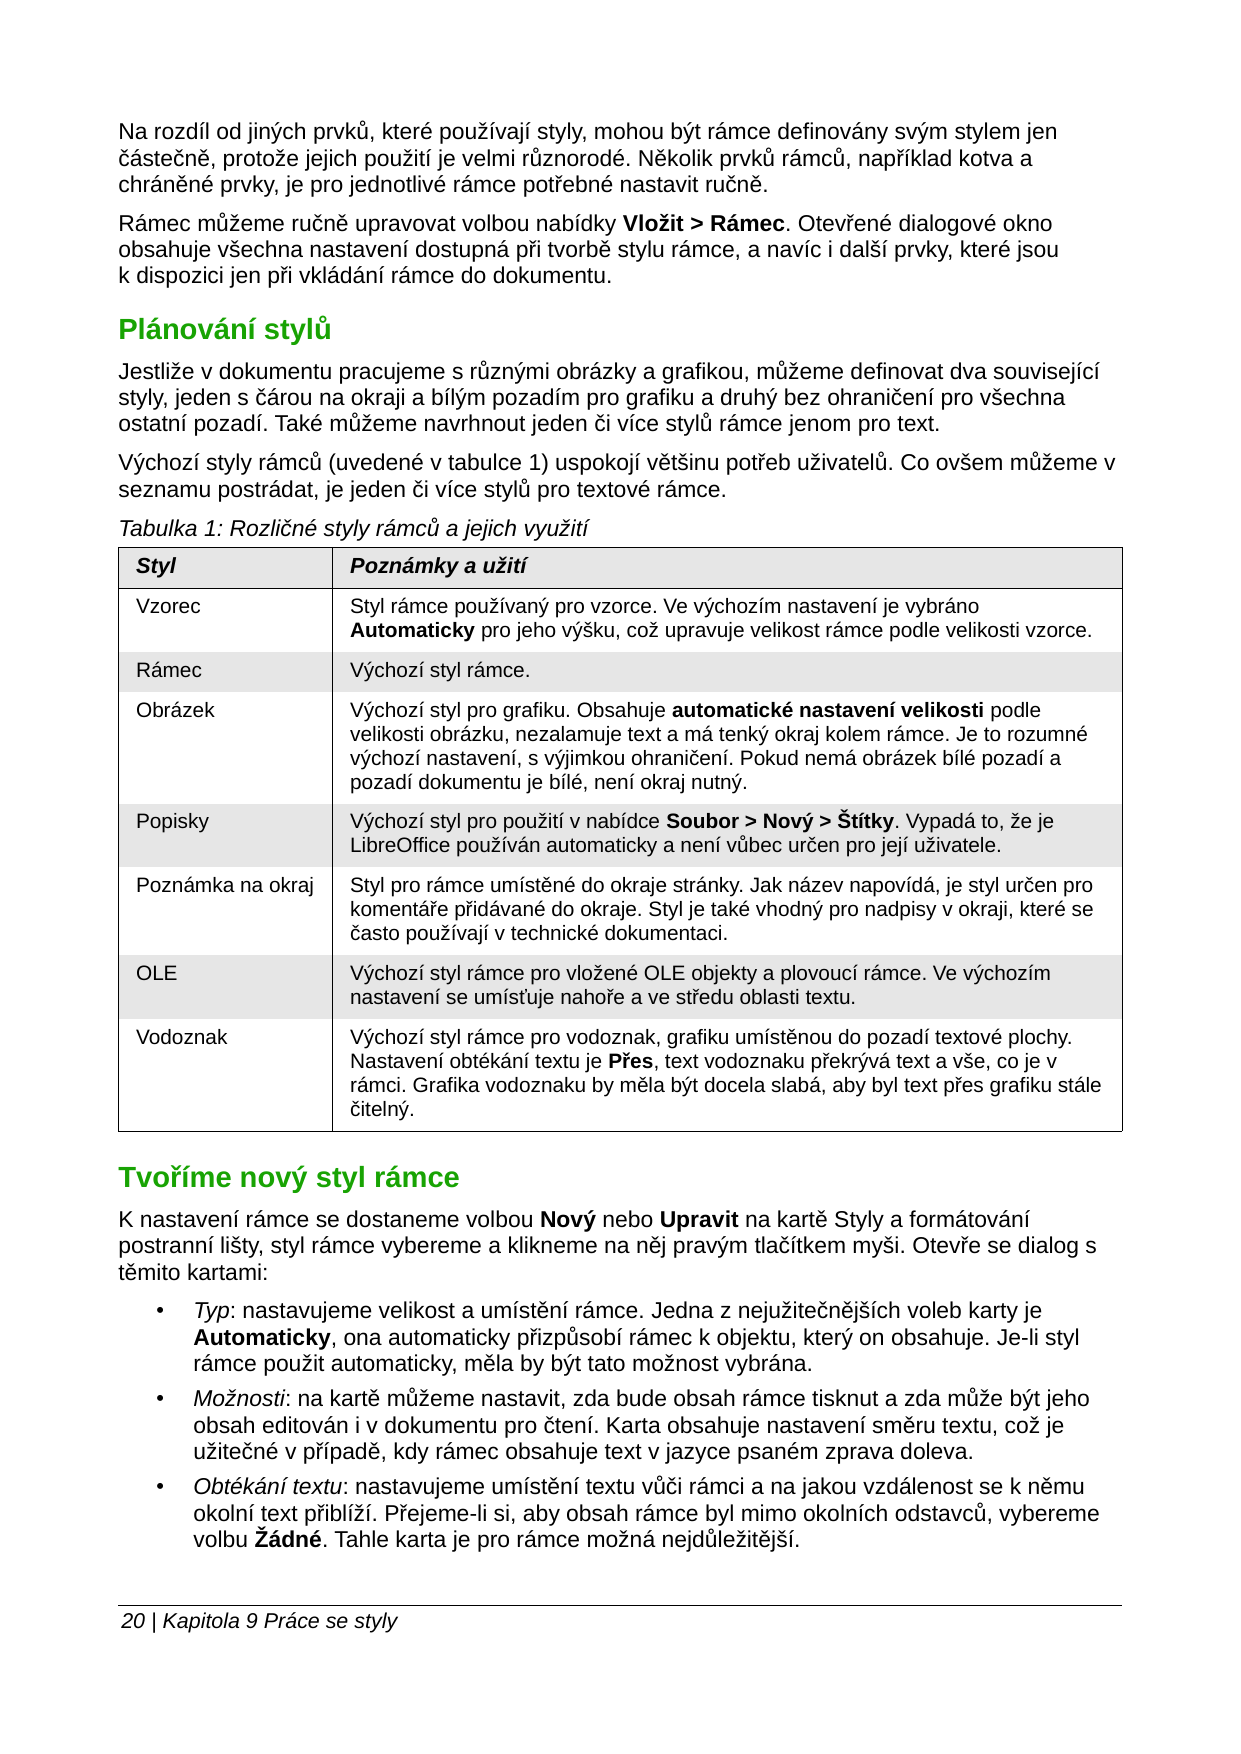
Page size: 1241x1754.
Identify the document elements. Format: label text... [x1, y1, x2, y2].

table_cell Výchozí styl pro použití v nabídce Soubor > Nový > Štítky. Vypadá to, že je LibreOffice používán automaticky a není vůbec určen pro její uživatele. [333, 804, 1122, 867]
table_header Styl [119, 548, 332, 588]
table_cell Výchozí styl pro grafiku. Obsahuje automatické nastavení velikosti podle velikosti obrázku, nezalamuje text a má tenký okraj kolem rámce. Je to rozumné výchozí nastavení, s výjimkou ohraničení. Pokud nemá obrázek bílé pozadí a pozadí dokumentu je bílé, není okraj nutný. [333, 692, 1122, 804]
subtitle Plánování stylů [118, 312, 1122, 346]
table_cell Výchozí styl rámce pro vložené OLE objekty a plovoucí rámce. Ve výchozím nastavení se umísťuje nahoře a ve středu oblasti textu. [333, 955, 1122, 1019]
table_cell Výchozí styl rámce pro vodoznak, grafiku umístěnou do pozadí textové plochy. Nastavení obtékání textu je Přes, text vodoznaku překrývá text a vše, co je v rámci. Grafika vodoznaku by měla být docela slabá, aby byl text přes grafiku stále čitelný. [333, 1019, 1122, 1131]
text Jestliže v dokumentu pracujeme s různými obrázky a grafikou, můžeme definovat dva související styly, jeden s čárou na okraji a bílým pozadím pro grafiku a druhý bez ohraničení pro všechna ostatní pozadí. Také můžeme navrhnout jeden či více stylů rámce jenom pro text. [118, 358, 1122, 437]
table_cell Výchozí styl rámce. [333, 652, 1122, 692]
text Výchozí styly rámců (uvedené v tabulce 1) uspokojí většinu potřeb uživatelů. Co ovšem můžeme v seznamu postrádat, je jeden či více stylů pro textové rámce. [118, 449, 1122, 502]
list Možnosti: na kartě můžeme nastavit, zda bude obsah rámce tisknut a zda může být jeho obsah editován i v dokumentu pro čtení. Karta obsahuje nastavení směru textu, což je užitečné v případě, kdy rámec obsahuje text v jazyce psaném zprava doleva. [156, 1385, 1122, 1464]
table_cell Styl pro rámce umístěné do okraje stránky. Jak název napovídá, je styl určen pro komentáře přidávané do okraje. Styl je také vhodný pro nadpisy v okraji, které se často používají v technické dokumentaci. [333, 868, 1122, 955]
text Na rozdíl od jiných prvků, které používají styly, mohou být rámce definovány svým stylem jen částečně, protože jejich použití je velmi různorodé. Několik prvků rámců, například kotva a chráněné prvky, je pro jednotlivé rámce potřebné nastavit ručně. [118, 118, 1122, 197]
table_cell Poznámka na okraj [119, 868, 332, 955]
table_cell Rámec [119, 652, 332, 692]
text Rámec můžeme ručně upravovat volbou nabídky Vložit > Rámec. Otevřené dialogové okno obsahuje všechna nastavení dostupná při tvorbě stylu rámce, a navíc i další prvky, které jsou k dispozici jen při vkládání rámce do dokumentu. [118, 210, 1122, 289]
list Obtékání textu: nastavujeme umístění textu vůči rámci a na jakou vzdálenost se k němu okolní text přiblíží. Přejeme-li si, aby obsah rámce byl mimo okolních odstavců, vybereme volbu Žádné. Tahle karta je pro rámce možná nejdůležitější. [156, 1473, 1122, 1552]
table_cell Styl rámce používaný pro vzorce. Ve výchozím nastavení je vybráno Automaticky pro jeho výšku, což upravuje velikost rámce podle velikosti vzorce. [333, 589, 1122, 652]
list Typ: nastavujeme velikost a umístění rámce. Jedna z nejužitečnějších voleb karty je Automaticky, ona automaticky přizpůsobí rámec k objektu, který on obsahuje. Je-li styl rámce použit automaticky, měla by být tato možnost vybrána. [156, 1297, 1122, 1376]
table_cell OLE [119, 955, 332, 1019]
table_cell Popisky [119, 804, 332, 867]
table_header Poznámky a užití [333, 548, 1122, 588]
text Tabulka 1: Rozličné styly rámců a jejich využití [118, 514, 1122, 541]
subtitle Tvoříme nový styl rámce [118, 1161, 1122, 1194]
table_cell Vzorec [119, 589, 332, 652]
table_cell Vodoznak [119, 1019, 332, 1131]
list K nastavení rámce se dostaneme volbou Nový nebo Upravit na kartě Styly a formátování postranní lišty, styl rámce vybereme a klikneme na něj pravým tlačítkem myši. Otevře se dialog s těmito kartami: [118, 1206, 1122, 1285]
table_cell Obrázek [119, 692, 332, 804]
